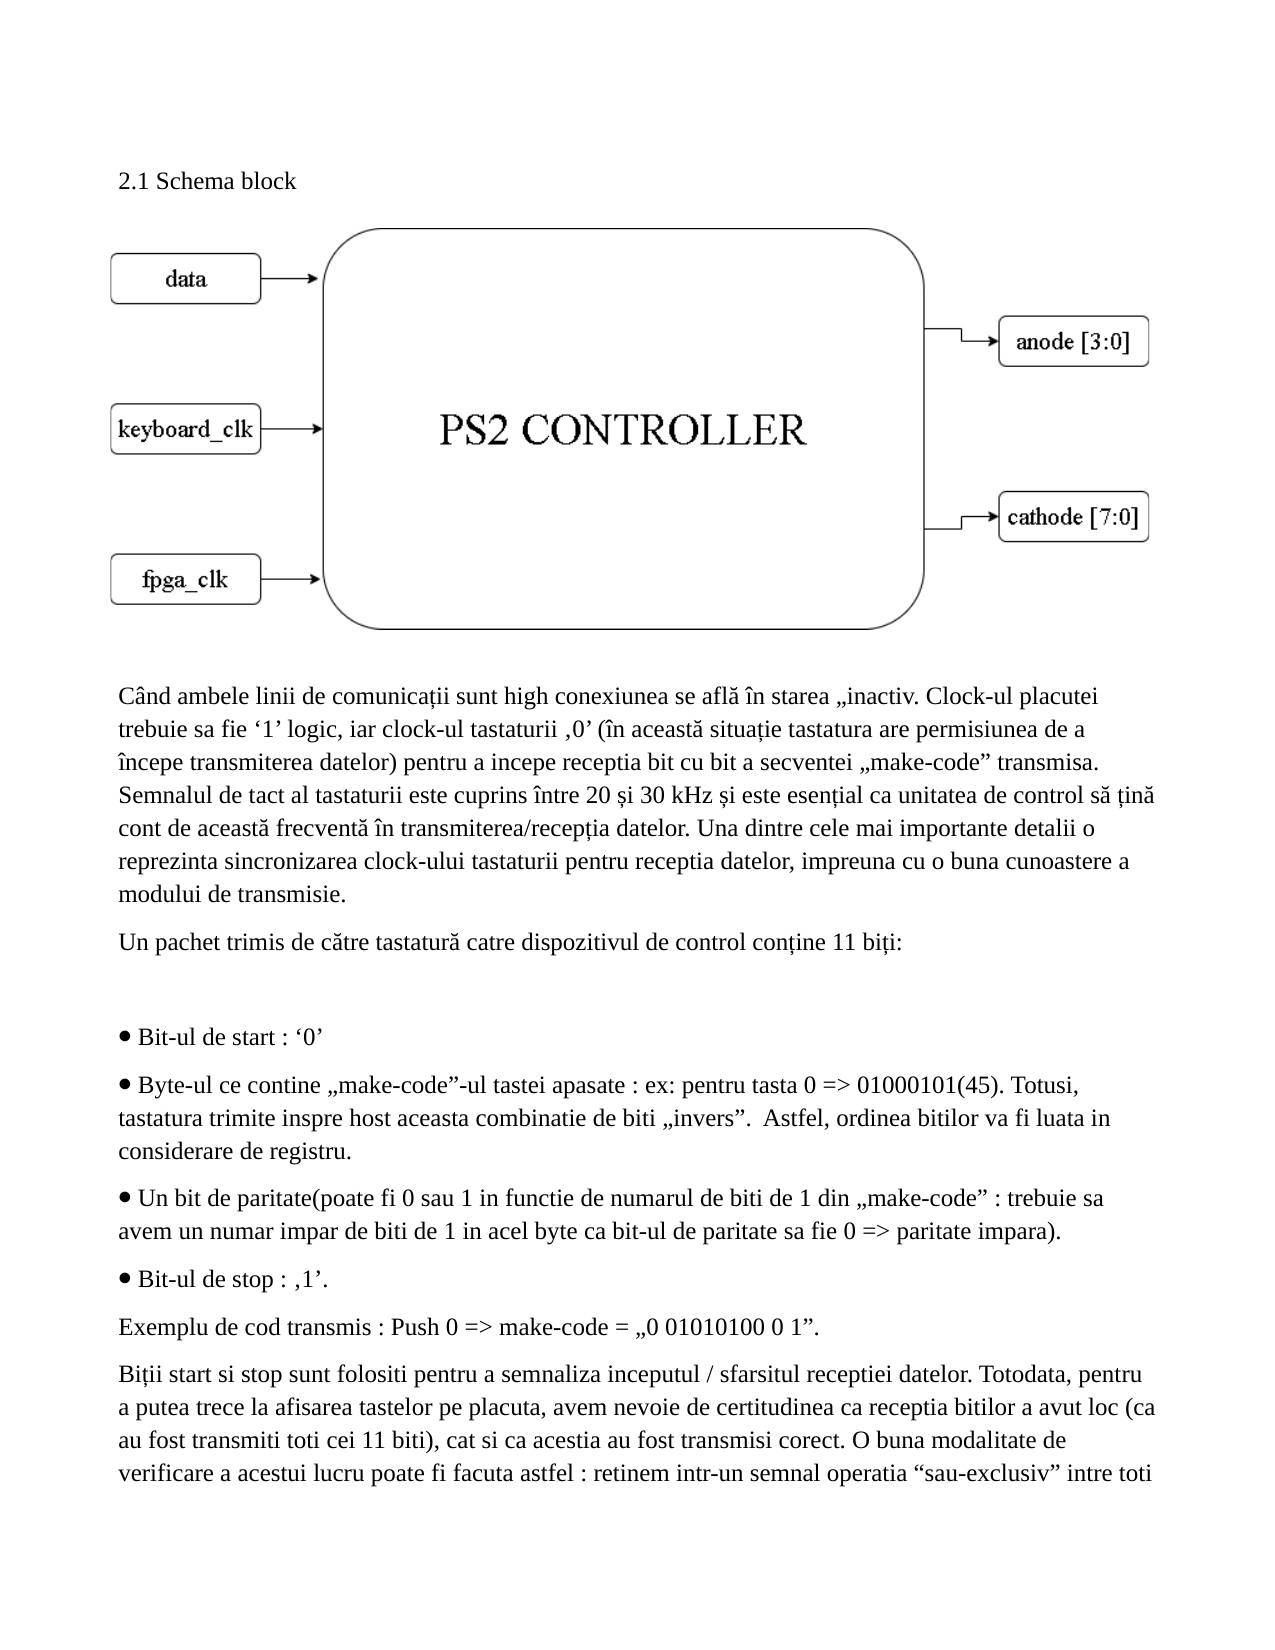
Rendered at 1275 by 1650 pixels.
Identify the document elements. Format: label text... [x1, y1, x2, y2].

text Un pachet trimis de către tastatură catre dispozitivul de control conține 11 biți: [118, 927, 1157, 956]
text 2.1 Schema block [118, 166, 1157, 194]
text Când ambele linii de comunicații sunt high conexiunea se află în starea „inactiv. Clock-ul placutei trebuie sa fie ‘1’ logic, iar clock-ul tastaturii ‚0’ (în această situație tastatura are permisiunea de a începe transmiterea datelor) pentru a incepe receptia bit cu bit a secventei „make-code” transmisa. Semnalul de tact al tastaturii este cuprins între 20 și 30 kHz și este esențial ca unitatea de control să țină cont de această frecventă în transmiterea/recepția datelor. Una dintre cele mai importante detalii o reprezinta sincronizarea clock-ului tastaturii pentru receptia datelor, impreuna cu o buna cunoastere a modului de transmisie. [118, 681, 1157, 908]
text ⦁ Byte-ul ce contine „make-code”-ul tastei apasate : ex: pentru tasta 0 => 01000101(45). Totusi, tastatura trimite inspre host aceasta combinatie de biti „invers”. Astfel, ordinea bitilor va fi luata in considerare de registru. [118, 1070, 1157, 1164]
text ⦁ Un bit de paritate(poate fi 0 sau 1 in functie de numarul de biti de 1 din „make-code” : trebuie sa avem un numar impar de biti de 1 in acel byte ca bit-ul de paritate sa fie 0 => paritate impara). [118, 1183, 1157, 1245]
text Exemplu de cod transmis : Push 0 => make-code = „0 01010100 0 1”. [118, 1312, 1157, 1340]
text ⦁ Bit-ul de stop : ‚1’. [118, 1264, 1157, 1293]
picture [110, 228, 1150, 630]
text ⦁ Bit-ul de start : ‘0’ [118, 1022, 1157, 1051]
text Biții start si stop sunt folositi pentru a semnaliza inceputul / sfarsitul receptiei datelor. Totodata, pentru a putea trece la afisarea tastelor pe placuta, avem nevoie de certitudinea ca receptia bitilor a avut loc (ca au fost transmiti toti cei 11 biti), cat si ca acestia au fost transmisi corect. O buna modalitate de verificare a acestui lucru poate fi facuta astfel : retinem intr-un semnal operatia “sau-exclusiv” intre toti [118, 1359, 1157, 1487]
